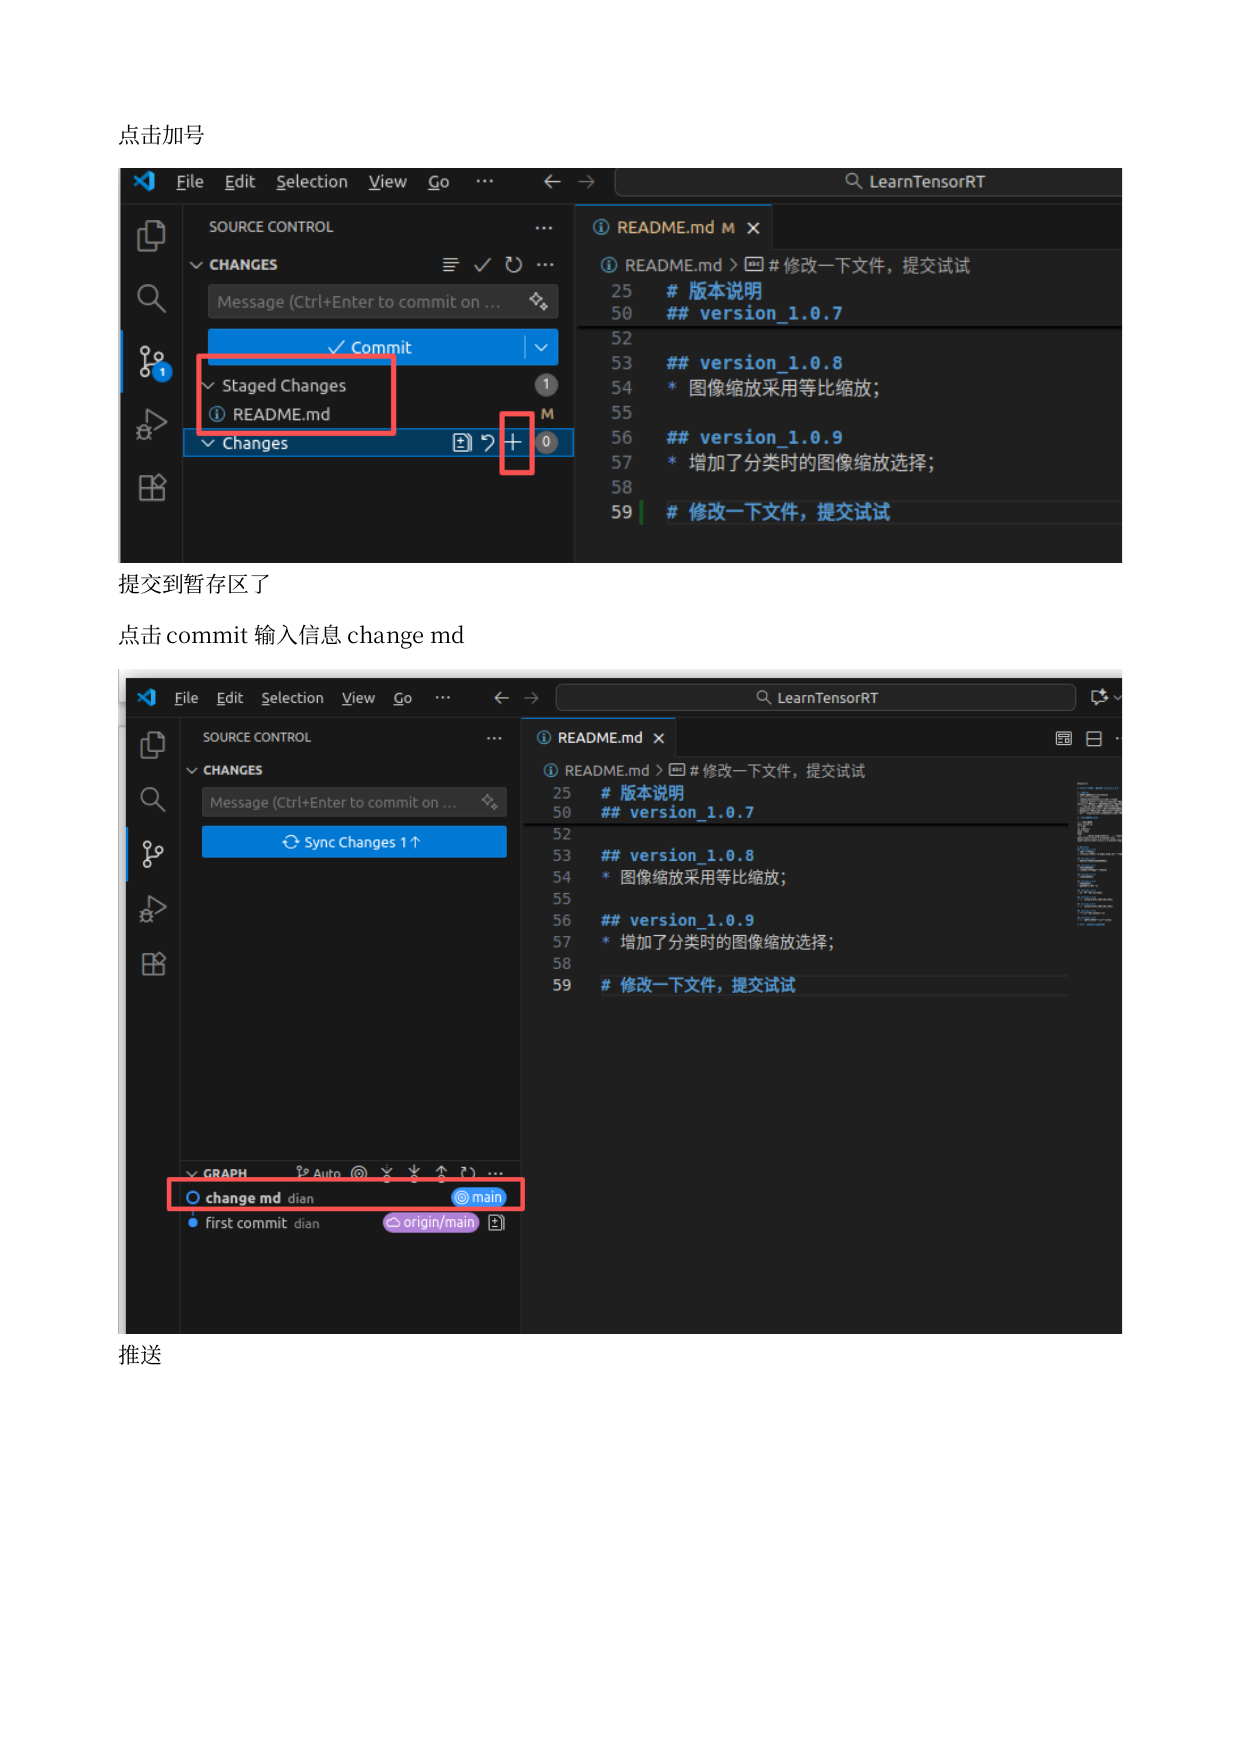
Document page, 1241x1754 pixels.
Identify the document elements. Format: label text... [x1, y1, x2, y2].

text 点击commit 输入信息 change md [118, 618, 1122, 650]
picture [118, 168, 1123, 563]
text 提交到暂存区了 [118, 563, 1122, 599]
picture [118, 669, 1123, 1334]
text 推送 [118, 1334, 1122, 1370]
text 点击加号 [118, 118, 1122, 149]
